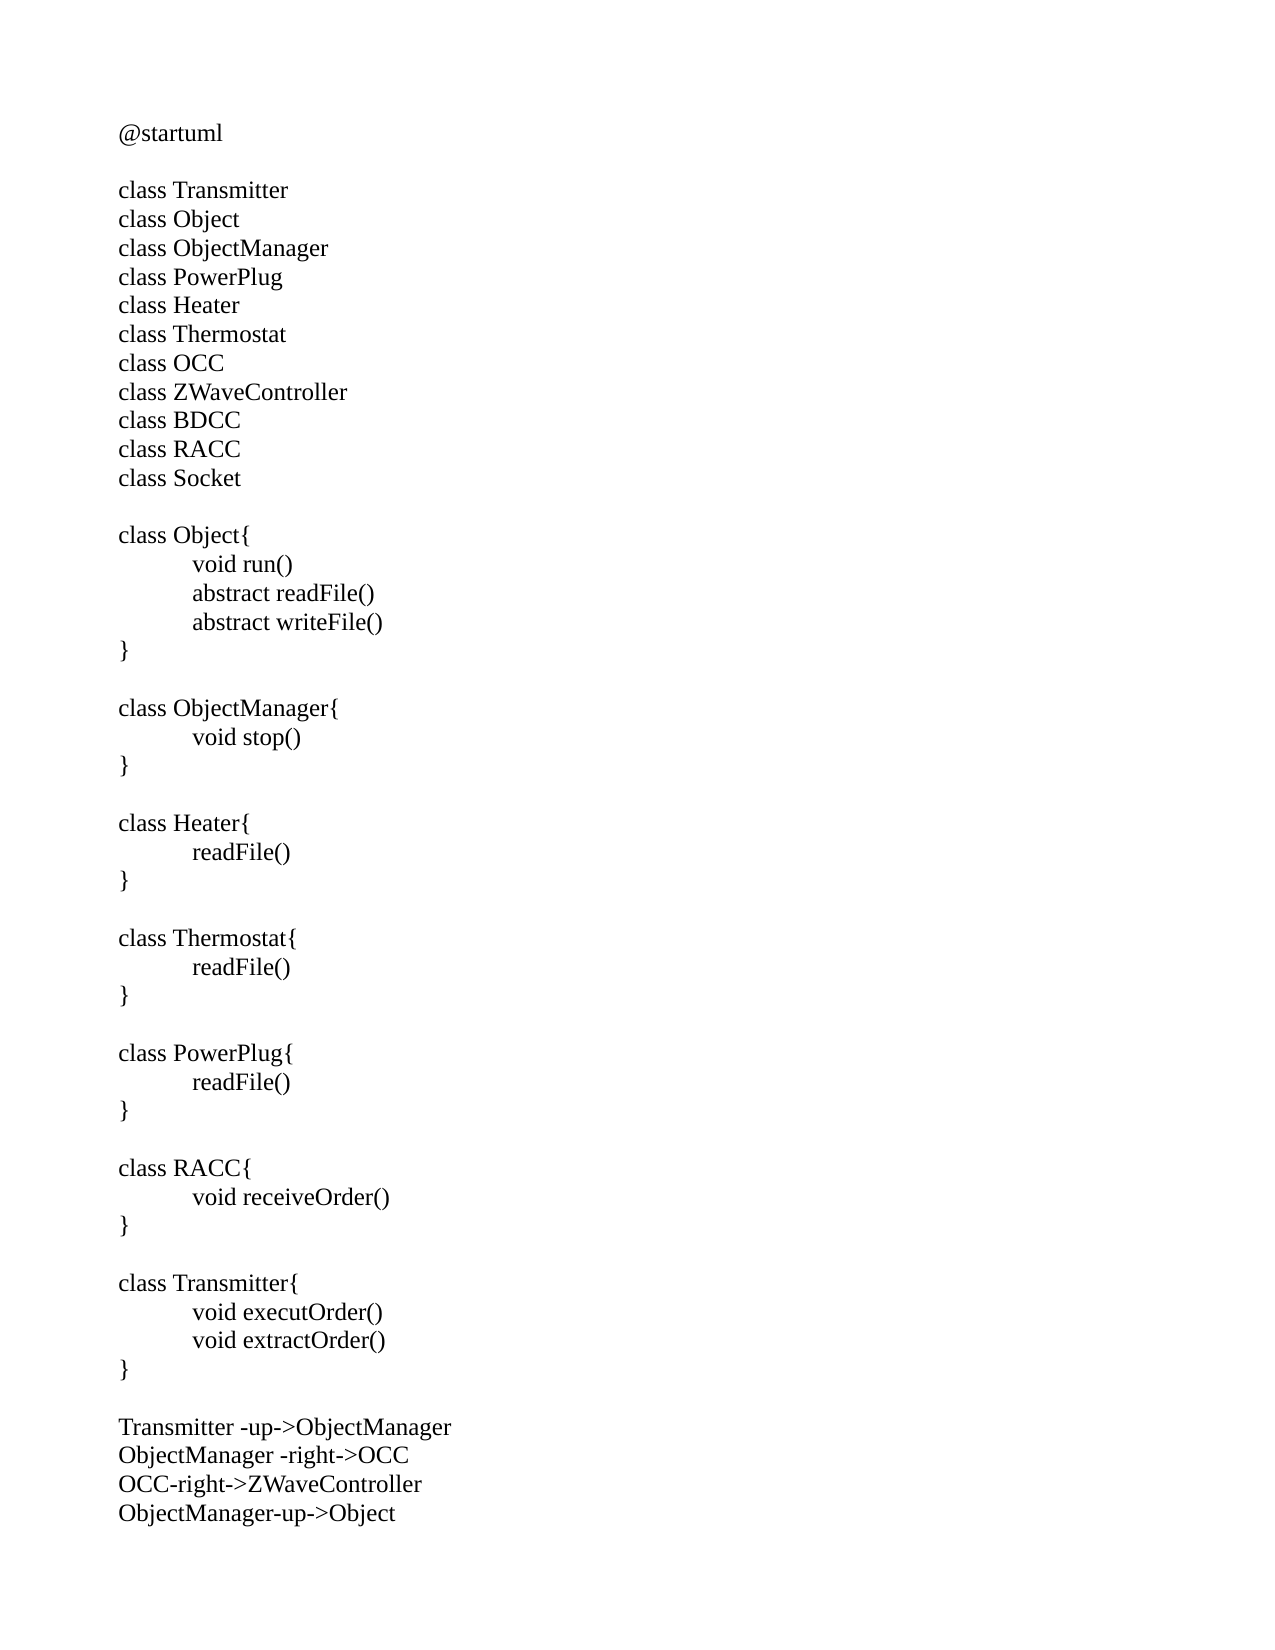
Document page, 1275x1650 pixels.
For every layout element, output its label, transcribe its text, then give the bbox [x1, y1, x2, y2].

text void executOrder() [118, 1297, 1157, 1326]
text class RACC [118, 434, 1157, 463]
text class Heater{ [118, 808, 1157, 837]
text } [118, 1096, 1157, 1124]
text class ZWaveController [118, 377, 1157, 406]
text void receiveOrder() [118, 1182, 1157, 1211]
text Transmitter -up->ObjectManager [118, 1412, 1157, 1441]
text class ObjectManager [118, 233, 1157, 262]
text class RACC{ [118, 1153, 1157, 1182]
text class BDCC [118, 406, 1157, 434]
text @startuml [118, 118, 1157, 147]
text } [118, 1211, 1157, 1239]
text class Socket [118, 463, 1157, 492]
text class Transmitter [118, 176, 1157, 204]
text class Thermostat{ [118, 923, 1157, 952]
text OCC-right->ZWaveController [118, 1469, 1157, 1498]
text readFile() [118, 1067, 1157, 1096]
text void run() [118, 549, 1157, 578]
text class Object [118, 204, 1157, 233]
text } [118, 636, 1157, 664]
text class PowerPlug{ [118, 1038, 1157, 1067]
text class PowerPlug [118, 262, 1157, 291]
text void stop() [118, 722, 1157, 751]
text ObjectManager -right->OCC [118, 1441, 1157, 1469]
text void extractOrder() [118, 1326, 1157, 1354]
text class ObjectManager{ [118, 693, 1157, 722]
text class Heater [118, 291, 1157, 319]
text class Object{ [118, 521, 1157, 549]
text } [118, 751, 1157, 779]
text class Thermostat [118, 319, 1157, 348]
text } [118, 1354, 1157, 1383]
text ObjectManager-up->Object [118, 1498, 1157, 1527]
text } [118, 981, 1157, 1009]
text abstract writeFile() [118, 607, 1157, 636]
text readFile() [118, 952, 1157, 981]
text } [118, 866, 1157, 894]
text readFile() [118, 837, 1157, 866]
text abstract readFile() [118, 578, 1157, 607]
text class Transmitter{ [118, 1268, 1157, 1297]
text class OCC [118, 348, 1157, 377]
